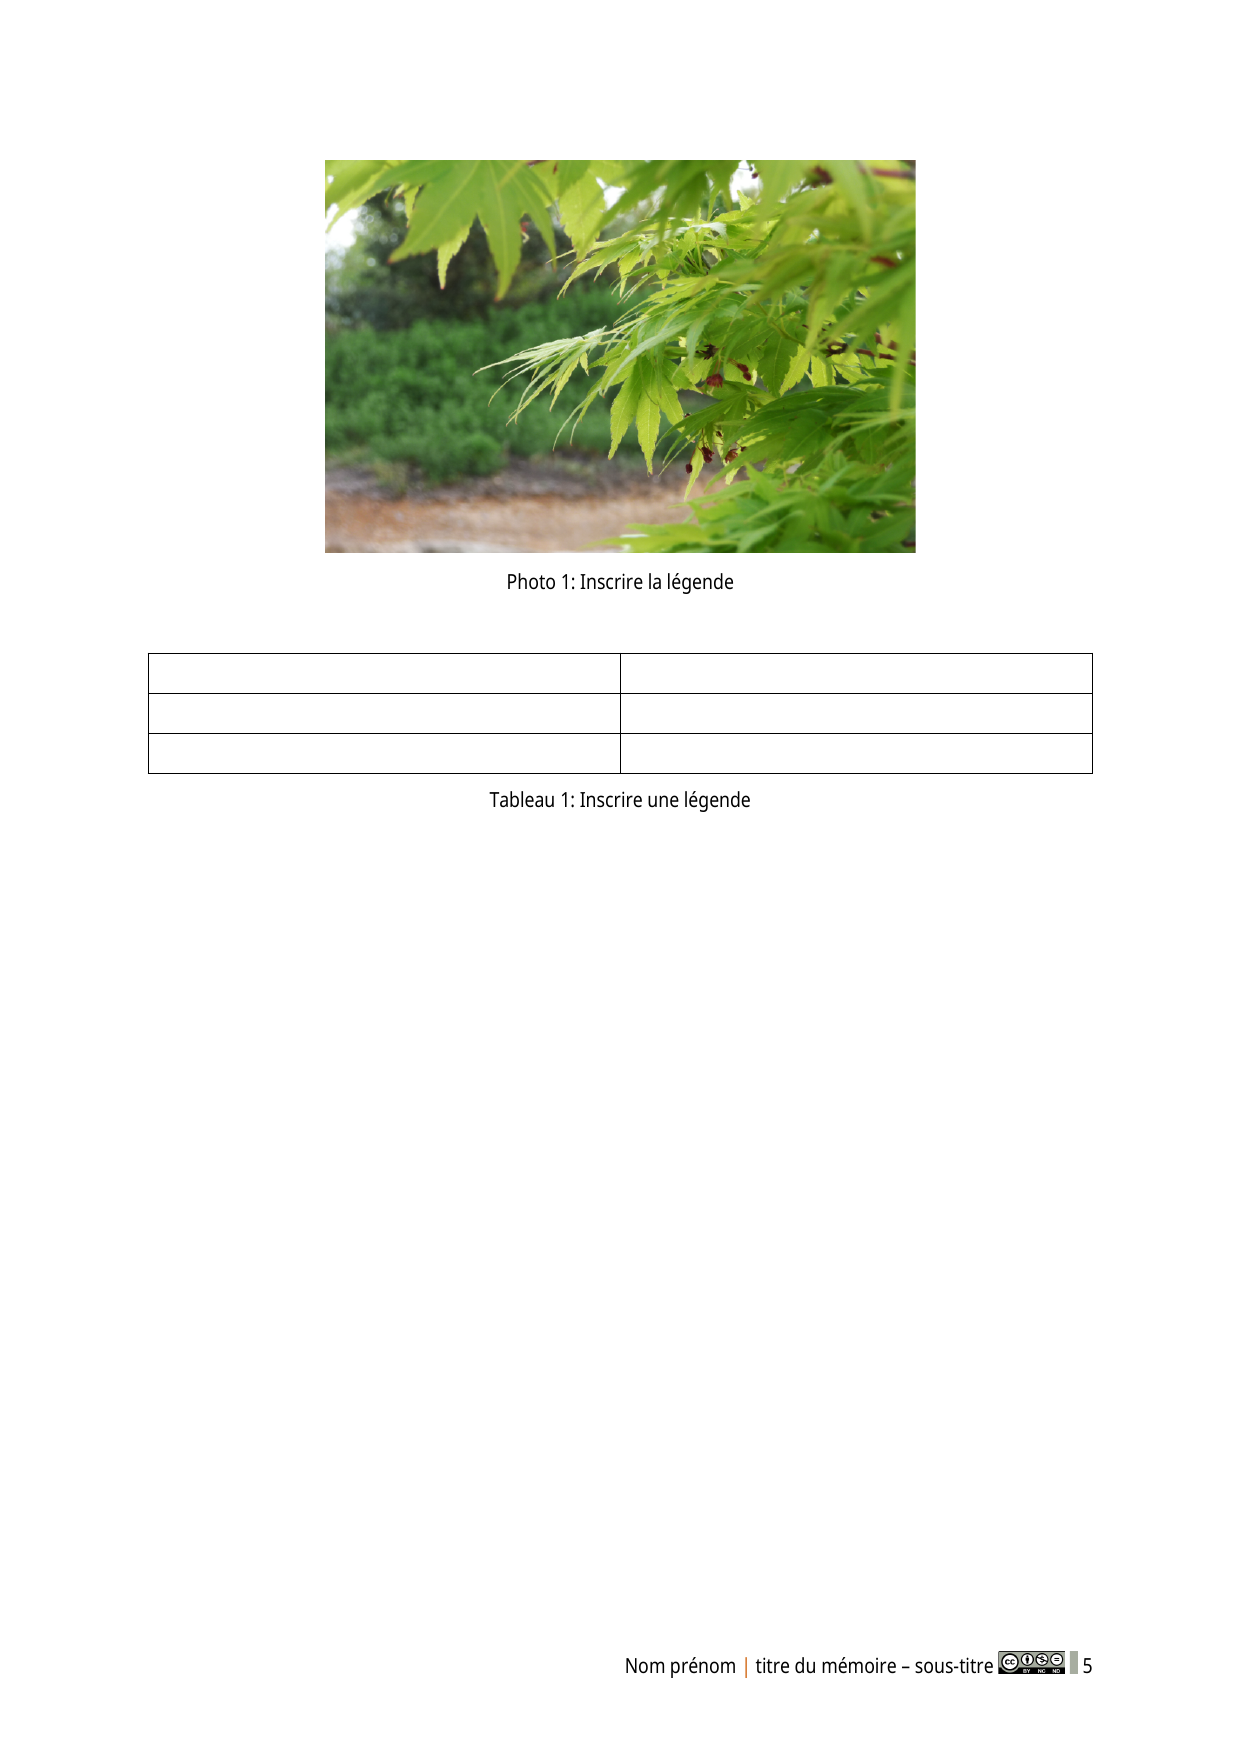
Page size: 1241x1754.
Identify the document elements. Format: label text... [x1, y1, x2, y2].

table_cell [149, 694, 620, 732]
picture [325, 160, 916, 553]
text Tableau 1: Inscrire une légende [148, 785, 1092, 813]
picture [998, 1651, 1065, 1674]
picture [1069, 1651, 1078, 1674]
table_header [621, 654, 1092, 692]
table_cell [149, 734, 620, 772]
table_header [149, 654, 620, 692]
table_cell [621, 694, 1092, 732]
text Photo 1: Inscrire la légende [325, 553, 915, 596]
table_cell [621, 734, 1092, 772]
